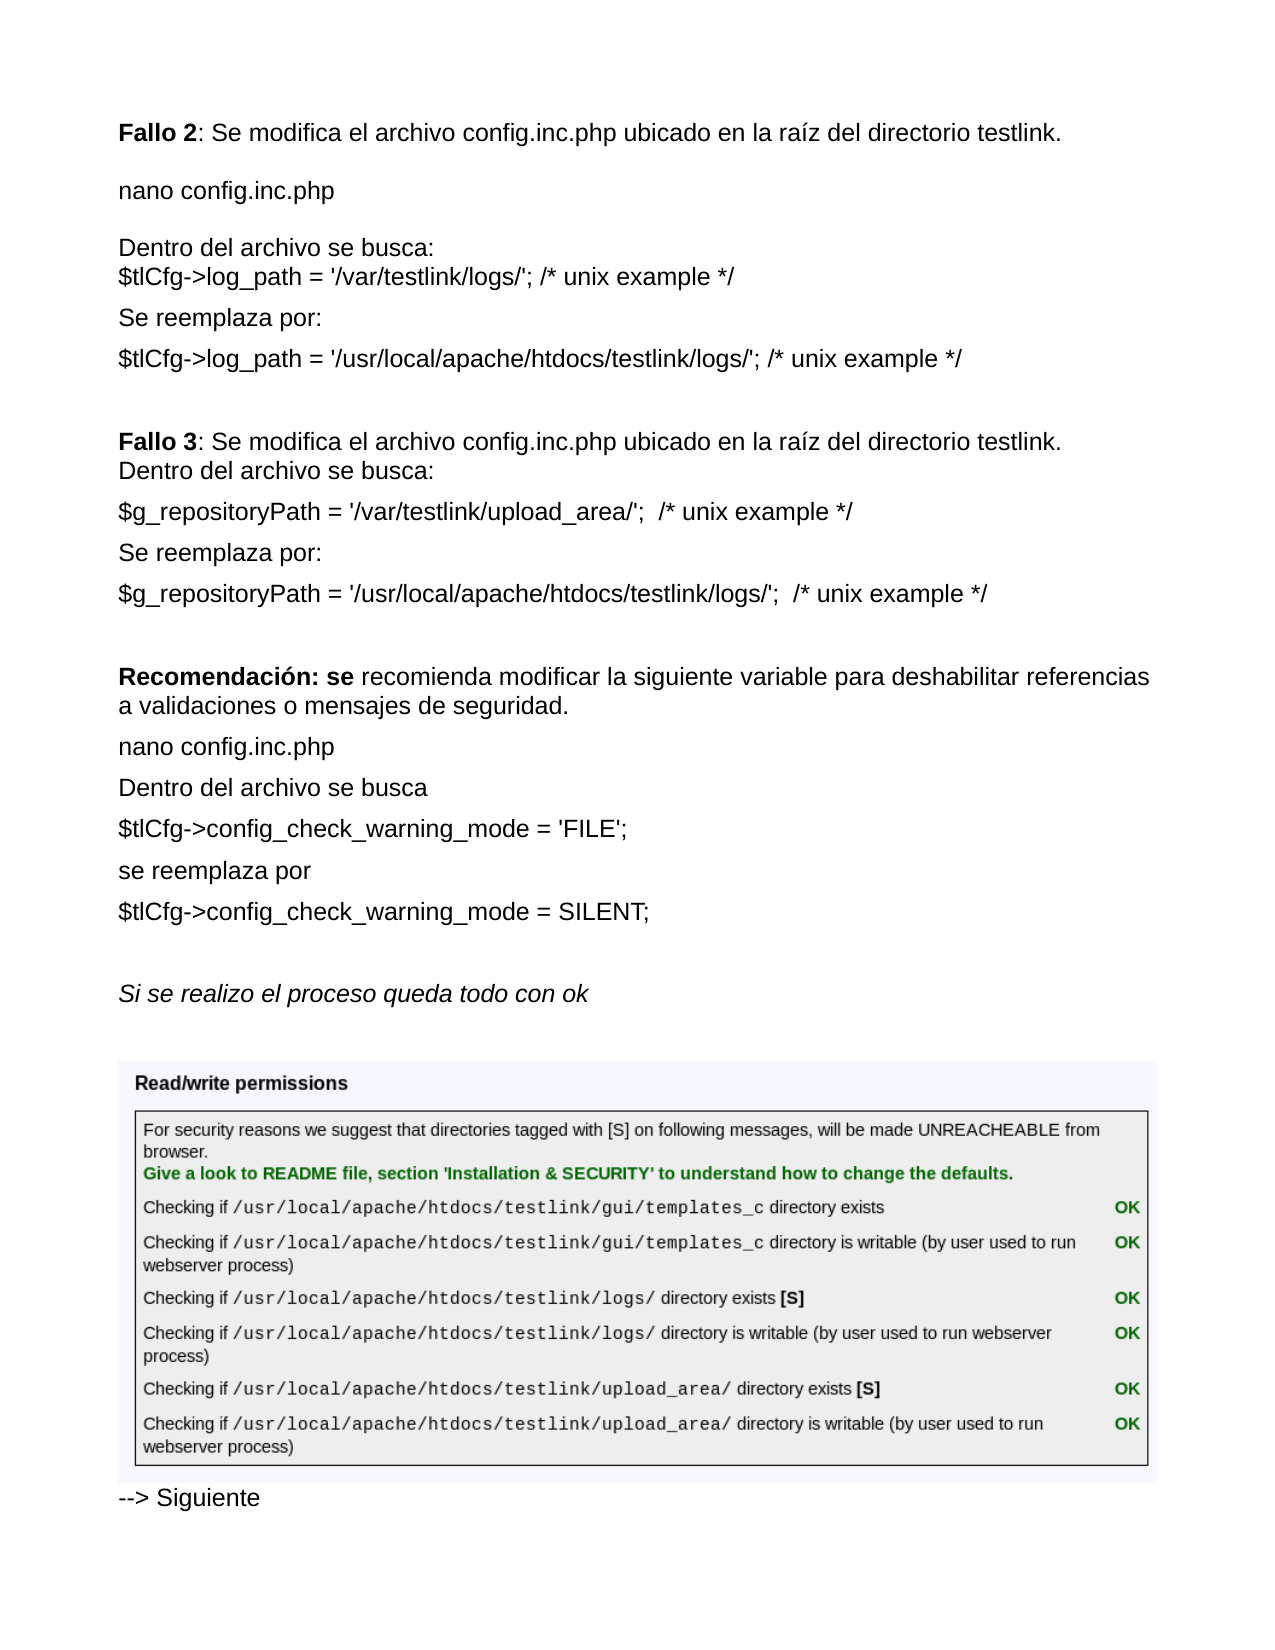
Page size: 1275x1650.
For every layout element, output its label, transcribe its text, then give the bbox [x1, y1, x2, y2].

text Dentro del archivo se busca [118, 773, 1157, 802]
text nano config.inc.php [118, 732, 1157, 761]
text Dentro del archivo se busca: [118, 456, 1157, 484]
text Se reemplaza por: [118, 303, 1157, 332]
text $tlCfg->log_path = '/usr/local/apache/htdocs/testlink/logs/'; /* unix example */ [118, 344, 1157, 373]
text se reemplaza por [118, 856, 1157, 884]
picture [118, 1061, 1157, 1483]
text Si se realizo el proceso queda todo con ok [118, 979, 1157, 1008]
text Dentro del archivo se busca: $tlCfg->log_path = '/var/testlink/logs/'; /* unix example */ [118, 233, 1157, 291]
text $tlCfg->config_check_warning_mode = 'FILE'; [118, 814, 1157, 843]
text $g_repositoryPath = '/var/testlink/upload_area/'; /* unix example */ [118, 497, 1157, 526]
text Recomendación: se recomienda modificar la siguiente variable para deshabilitar referencias a validaciones o mensajes de seguridad. [118, 662, 1157, 719]
text $tlCfg->config_check_warning_mode = SILENT; [118, 897, 1157, 926]
text $g_repositoryPath = '/usr/local/apache/htdocs/testlink/logs/'; /* unix example */ [118, 579, 1157, 608]
text nano config.inc.php [118, 176, 1157, 204]
text Fallo 2: Se modifica el archivo config.inc.php ubicado en la raíz del directorio testlink. [118, 118, 1157, 147]
text Se reemplaza por: [118, 538, 1157, 567]
text --> Siguiente [118, 1483, 1157, 1512]
text Fallo 3: Se modifica el archivo config.inc.php ubicado en la raíz del directorio testlink. [118, 427, 1157, 456]
